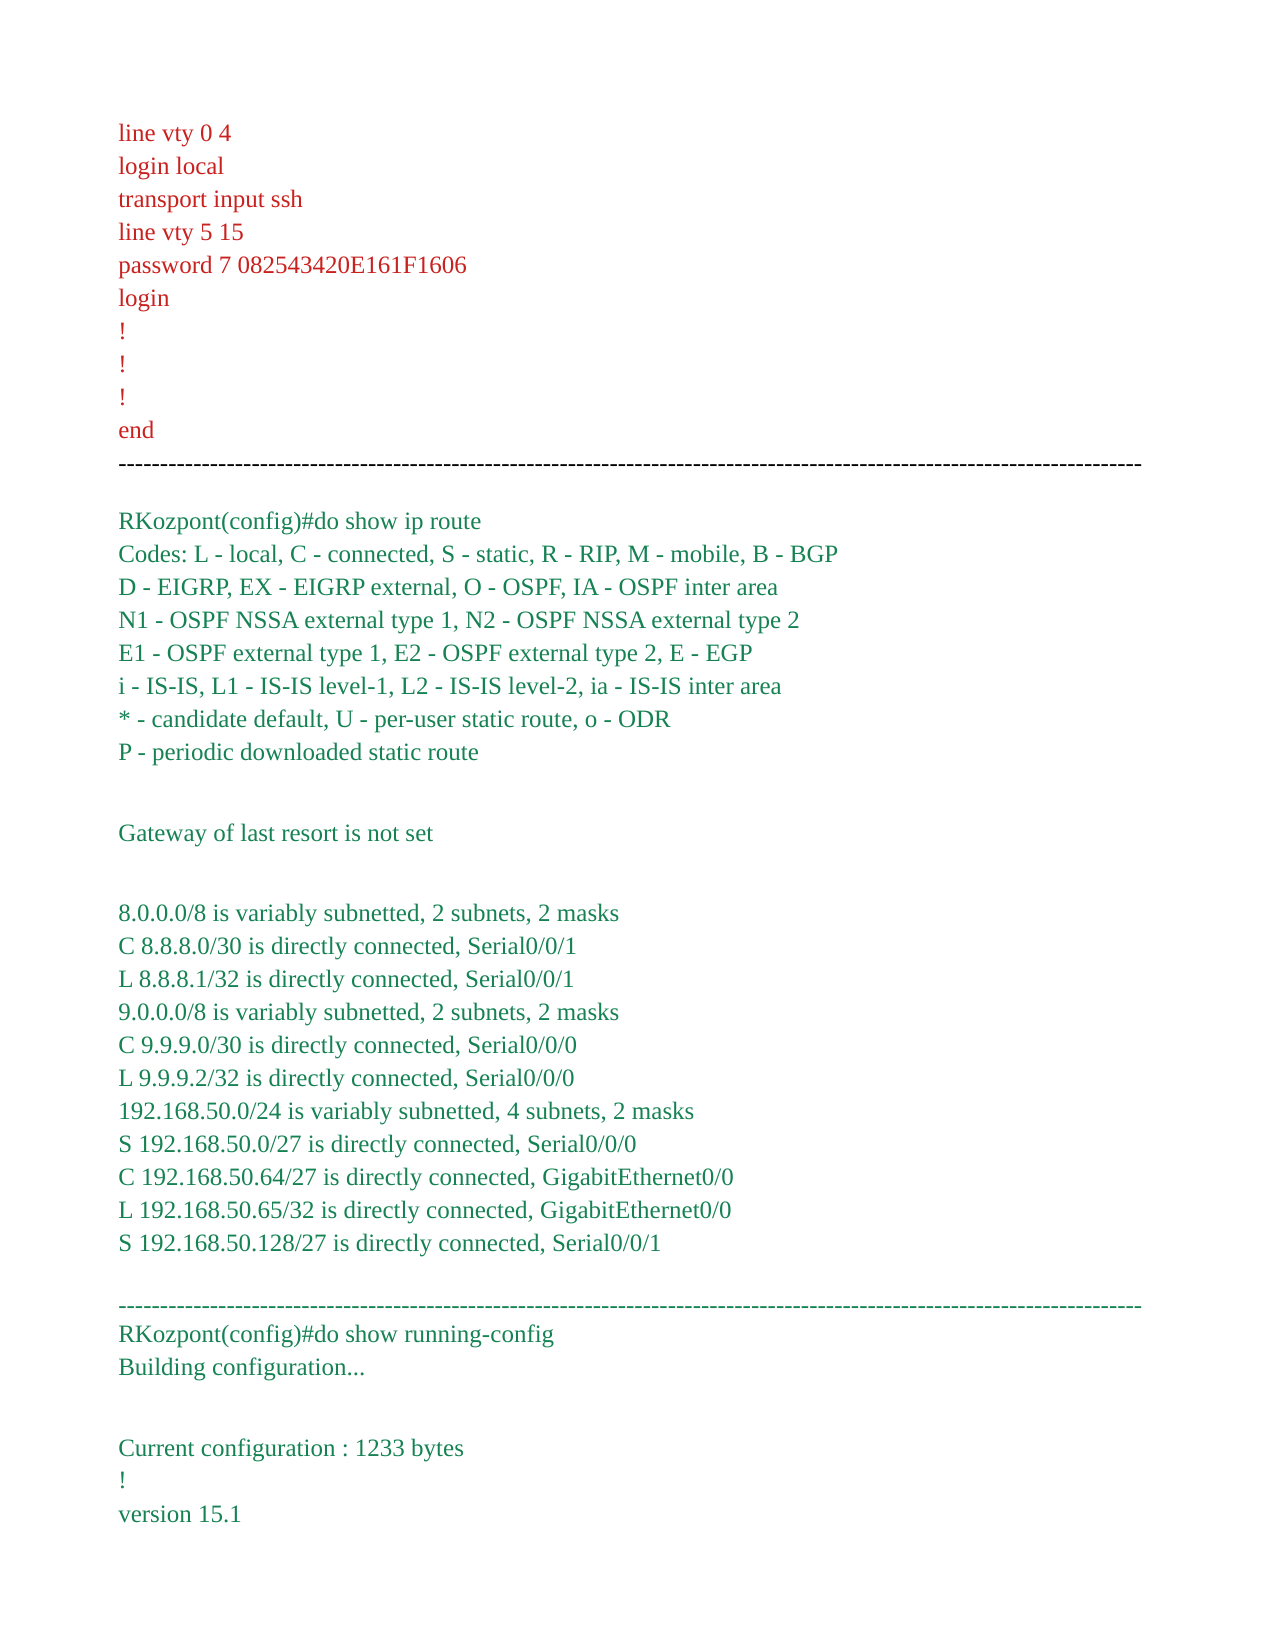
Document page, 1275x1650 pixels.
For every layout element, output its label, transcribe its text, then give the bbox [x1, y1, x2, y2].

text L 192.168.50.65/32 is directly connected, GigabitEthernet0/0 [118, 1195, 1157, 1224]
text S 192.168.50.128/27 is directly connected, Serial0/0/1 [118, 1228, 1157, 1257]
text transport input ssh [118, 184, 1157, 213]
text version 15.1 [118, 1499, 1157, 1527]
text 8.0.0.0/8 is variably subnetted, 2 subnets, 2 masks [118, 898, 1157, 927]
text i - IS-IS, L1 - IS-IS level-1, L2 - IS-IS level-2, ia - IS-IS inter area [118, 671, 1157, 700]
text password 7 082543420E161F1606 [118, 250, 1157, 279]
text C 9.9.9.0/30 is directly connected, Serial0/0/0 [118, 1030, 1157, 1059]
text --------------------------------------------------------------------------------------------------------------------------- [118, 448, 1157, 477]
text L 8.8.8.1/32 is directly connected, Serial0/0/1 [118, 964, 1157, 993]
text C 8.8.8.0/30 is directly connected, Serial0/0/1 [118, 931, 1157, 960]
text E1 - OSPF external type 1, E2 - OSPF external type 2, E - EGP [118, 638, 1157, 667]
text * - candidate default, U - per-user static route, o - ODR [118, 704, 1157, 733]
text C 192.168.50.64/27 is directly connected, GigabitEthernet0/0 [118, 1162, 1157, 1191]
text S 192.168.50.0/27 is directly connected, Serial0/0/0 [118, 1129, 1157, 1158]
text ! [118, 316, 1157, 345]
text P - periodic downloaded static route [118, 737, 1157, 766]
text 192.168.50.0/24 is variably subnetted, 4 subnets, 2 masks [118, 1096, 1157, 1125]
text --------------------------------------------------------------------------------------------------------------------------- [118, 1290, 1157, 1319]
text end [118, 415, 1157, 444]
text ! [118, 382, 1157, 411]
text login [118, 283, 1157, 312]
text line vty 5 15 [118, 217, 1157, 246]
text Gateway of last resort is not set [118, 818, 1157, 846]
text RKozpont(config)#do show running-config [118, 1319, 1157, 1348]
text line vty 0 4 [118, 118, 1157, 147]
text login local [118, 151, 1157, 180]
text L 9.9.9.2/32 is directly connected, Serial0/0/0 [118, 1063, 1157, 1092]
text Building configuration... [118, 1352, 1157, 1381]
text ! [118, 1466, 1157, 1494]
text Current configuration : 1233 bytes [118, 1433, 1157, 1461]
text RKozpont(config)#do show ip route [118, 506, 1157, 534]
text N1 - OSPF NSSA external type 1, N2 - OSPF NSSA external type 2 [118, 605, 1157, 634]
text Codes: L - local, C - connected, S - static, R - RIP, M - mobile, B - BGP [118, 539, 1157, 568]
text 9.0.0.0/8 is variably subnetted, 2 subnets, 2 masks [118, 997, 1157, 1026]
text D - EIGRP, EX - EIGRP external, O - OSPF, IA - OSPF inter area [118, 572, 1157, 601]
text ! [118, 349, 1157, 378]
